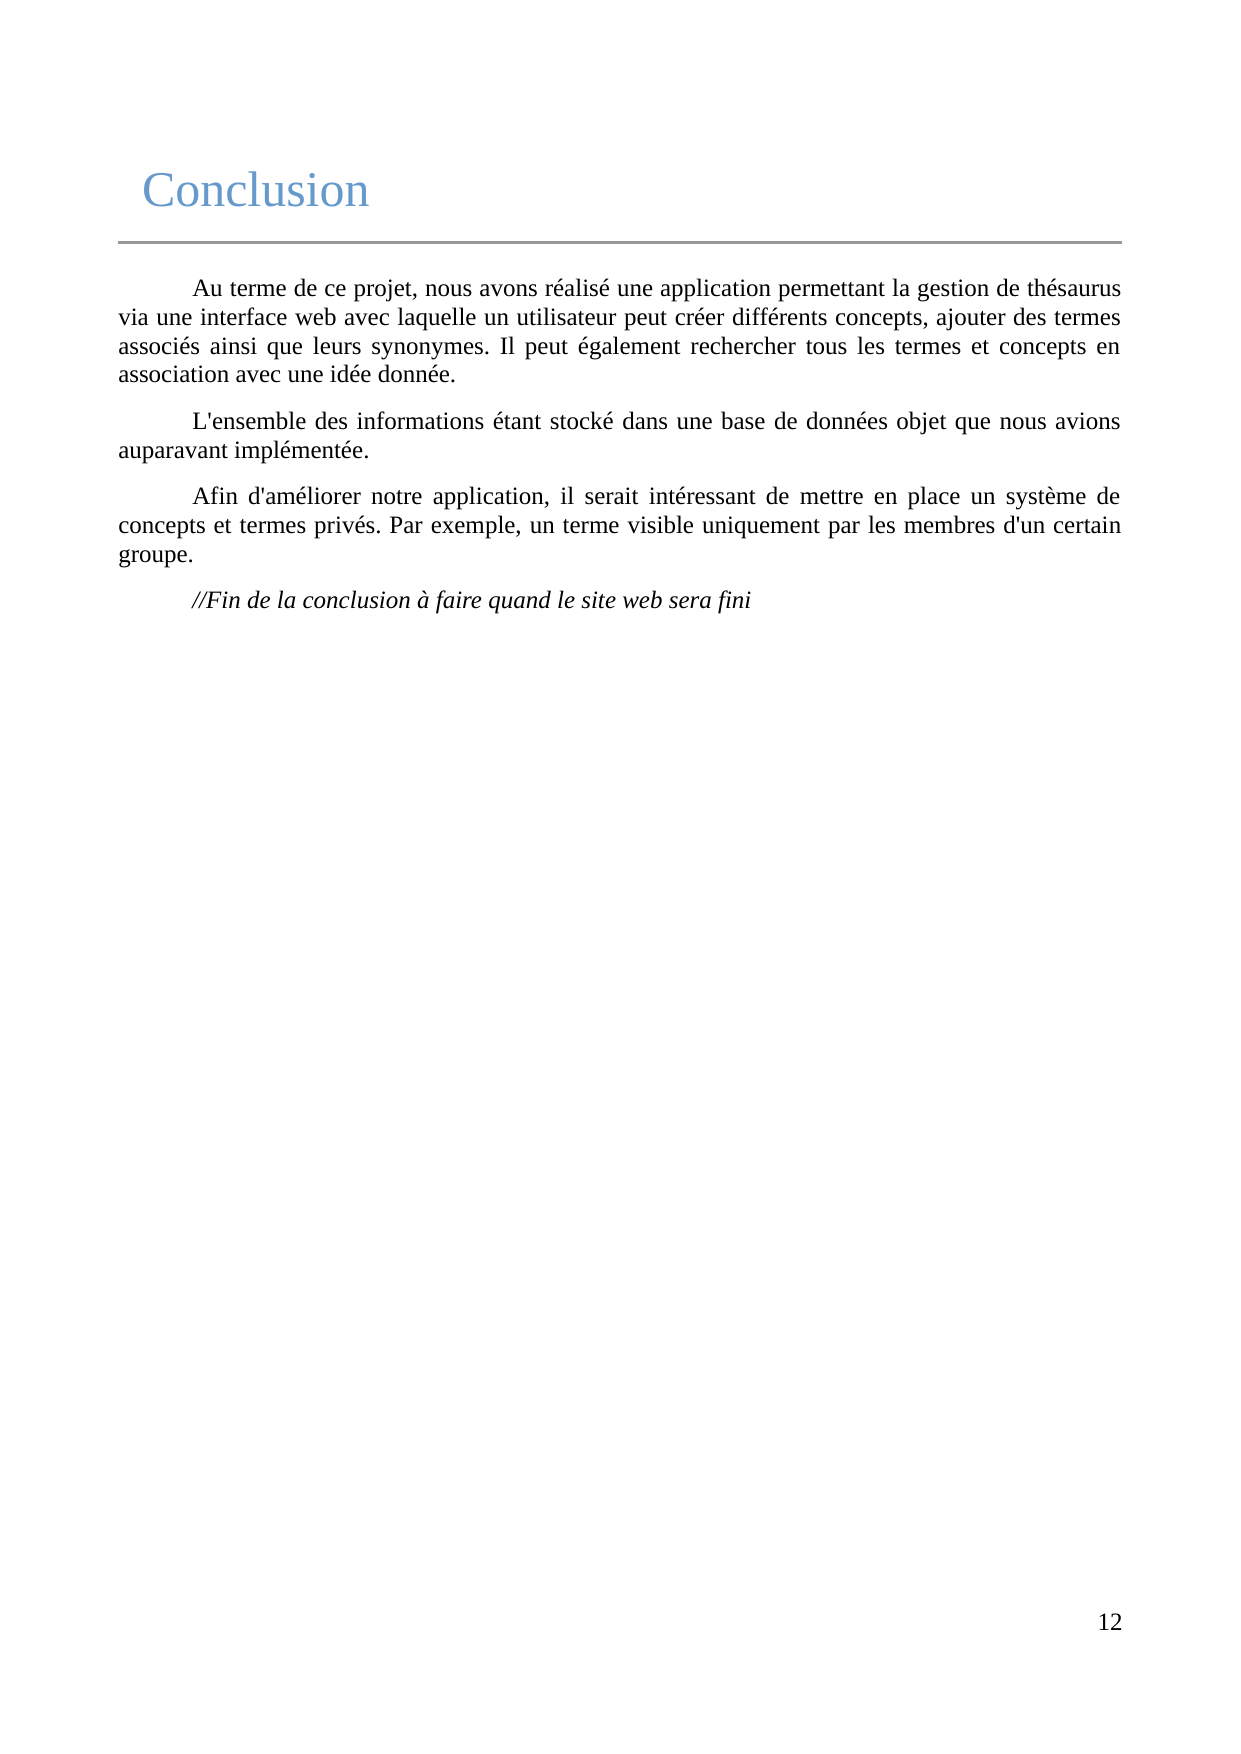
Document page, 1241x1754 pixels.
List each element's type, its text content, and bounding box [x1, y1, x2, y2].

text Conclusion [118, 136, 1122, 241]
text L'ensemble des informations étant stocké dans une base de données objet que nous avions auparavant implémentée. [118, 406, 1122, 463]
text //Fin de la conclusion à faire quand le site web sera fini [118, 585, 1122, 614]
text Au terme de ce projet, nous avons réalisé une application permettant la gestion de thésaurus via une interface web avec laquelle un utilisateur peut créer différents concepts, ajouter des termes associés ainsi que leurs synonymes. Il peut également rechercher tous les termes et concepts en association avec une idée donnée. [118, 273, 1122, 388]
text Afin d'améliorer notre application, il serait intéressant de mettre en place un système de concepts et termes privés. Par exemple, un terme visible uniquement par les membres d'un certain groupe. [118, 481, 1122, 567]
